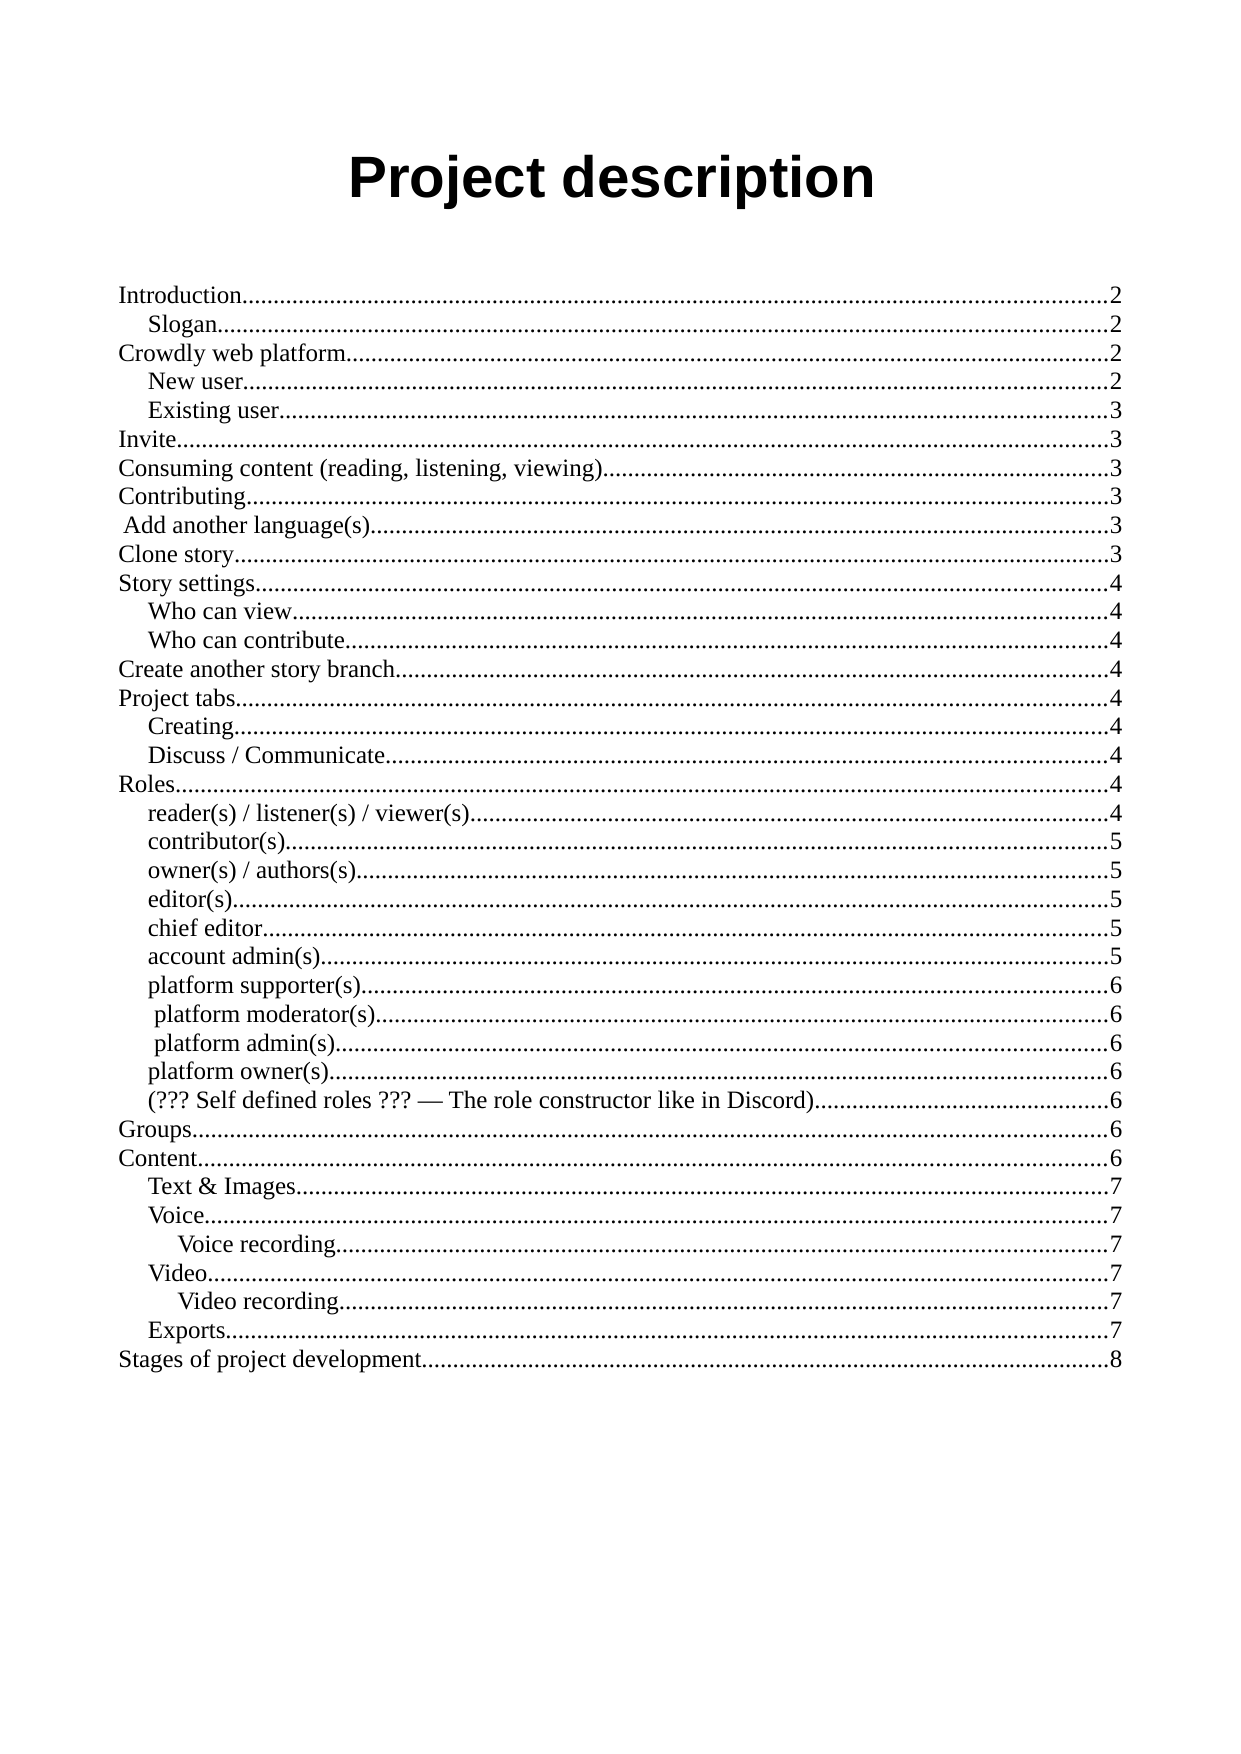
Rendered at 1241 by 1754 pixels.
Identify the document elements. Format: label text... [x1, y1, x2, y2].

text Contributing 3 [118, 481, 1122, 510]
text platform admin(s) 6 [148, 1028, 1122, 1056]
text editor(s) 5 [148, 884, 1122, 913]
text Groups 6 [118, 1114, 1122, 1143]
text owner(s) / authors(s) 5 [148, 855, 1122, 884]
text Crowdly web platform 2 [118, 338, 1122, 366]
text reader(s) / listener(s) / viewer(s) 4 [148, 798, 1122, 826]
text Stages of project development 8 [118, 1344, 1122, 1373]
text Voice 7 [148, 1200, 1122, 1229]
text Roles 4 [118, 769, 1122, 798]
text Existing user 3 [148, 395, 1122, 424]
text Introduction 2 [118, 280, 1122, 309]
text Voice recording 7 [177, 1229, 1122, 1258]
text Slogan 2 [148, 309, 1122, 338]
text contributor(s) 5 [148, 826, 1122, 855]
text New user 2 [148, 366, 1122, 395]
text Exports 7 [148, 1315, 1122, 1344]
text platform moderator(s) 6 [148, 999, 1122, 1028]
text account admin(s) 5 [148, 941, 1122, 970]
text Clone story 3 [118, 539, 1122, 568]
text Discuss / Communicate 4 [148, 740, 1122, 769]
text Consuming content (reading, listening, viewing) 3 [118, 453, 1122, 481]
text Add another language(s) 3 [118, 510, 1122, 539]
text Content 6 [118, 1143, 1122, 1171]
text Who can contribute 4 [148, 625, 1122, 654]
text platform supporter(s) 6 [148, 970, 1122, 999]
text Create another story branch 4 [118, 654, 1122, 683]
text Who can view 4 [148, 596, 1122, 625]
text Creating 4 [148, 711, 1122, 740]
text (??? Self defined roles ??? — The role constructor like in Discord) 6 [148, 1085, 1122, 1114]
text Invite 3 [118, 424, 1122, 453]
text Project tabs 4 [118, 683, 1122, 711]
title Project description [118, 143, 1122, 210]
text Video recording 7 [177, 1286, 1122, 1315]
text Video 7 [148, 1258, 1122, 1286]
text platform owner(s) 6 [148, 1056, 1122, 1085]
text Text & Images 7 [148, 1171, 1122, 1200]
text Story settings 4 [118, 568, 1122, 596]
text chief editor 5 [148, 913, 1122, 941]
